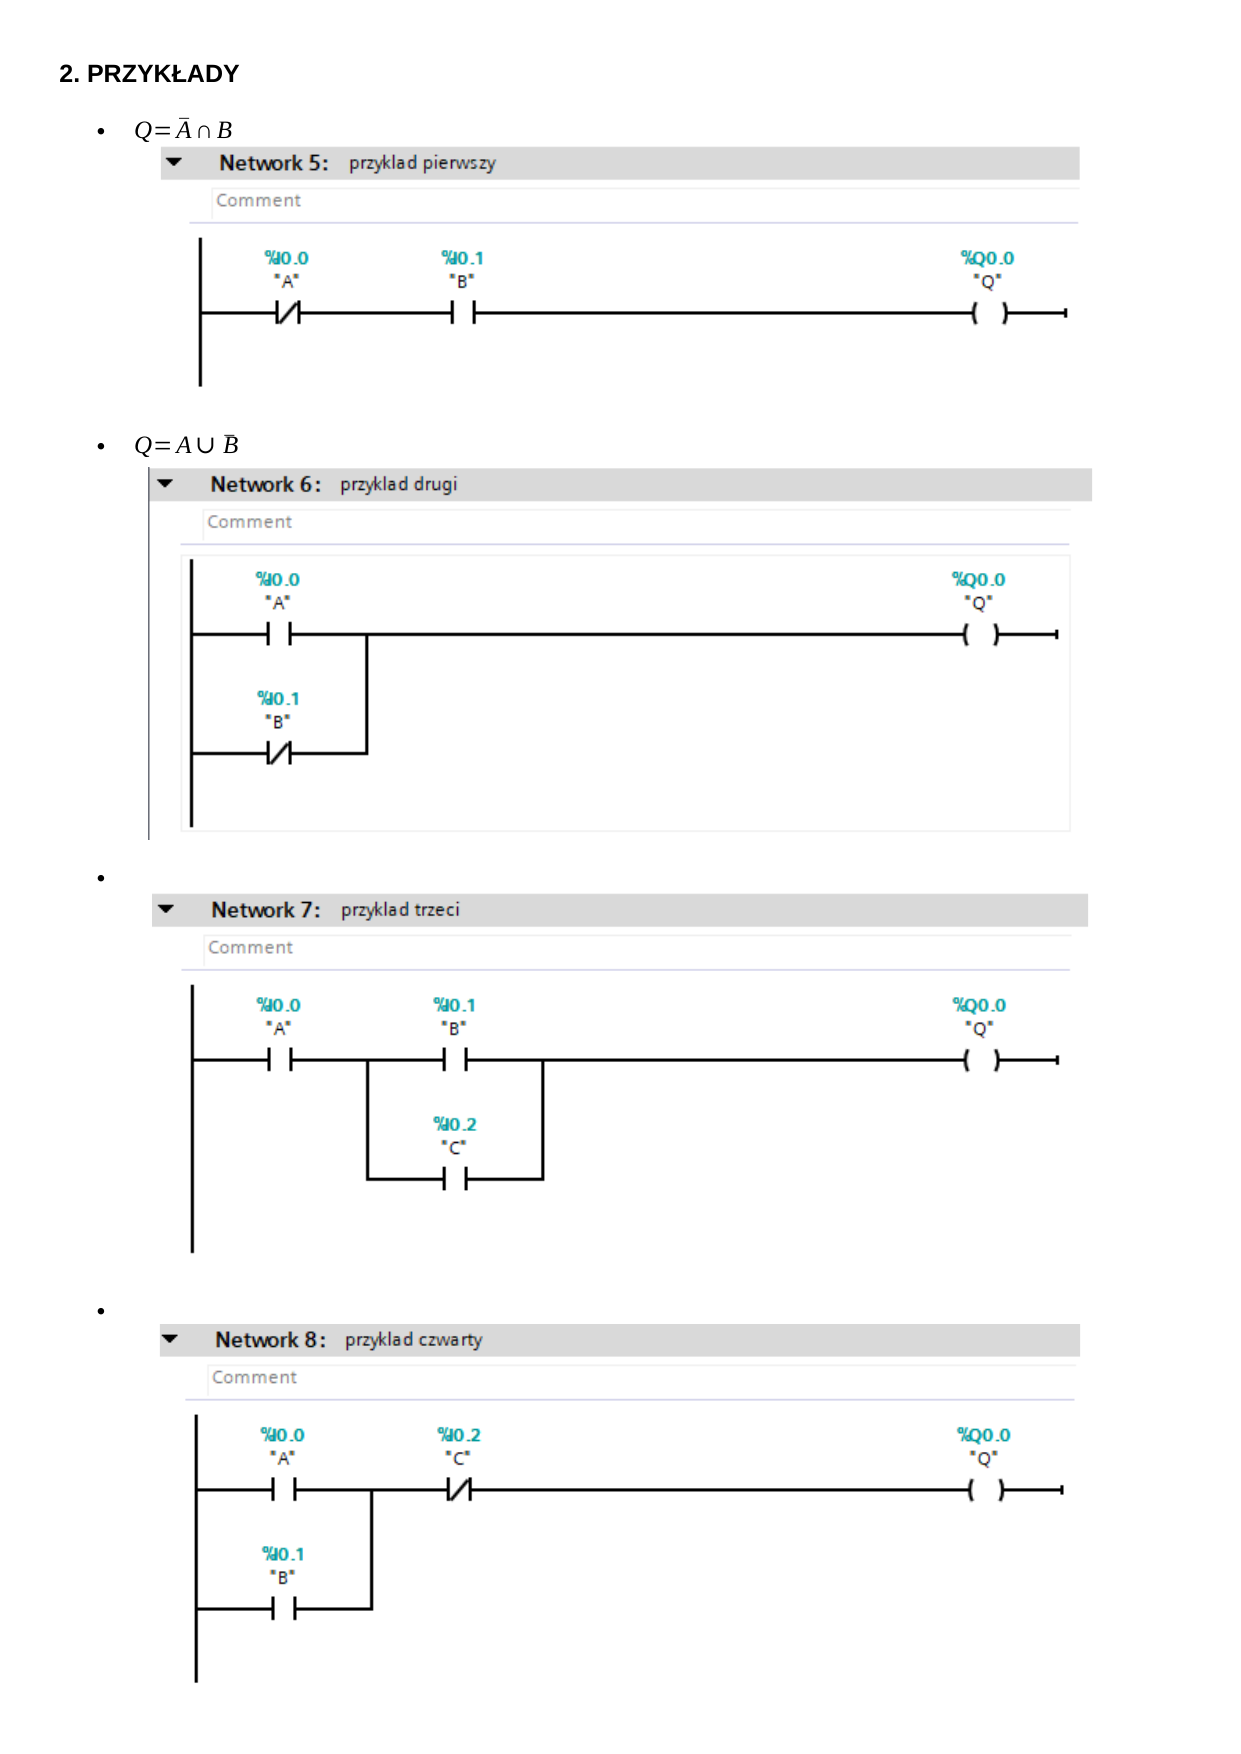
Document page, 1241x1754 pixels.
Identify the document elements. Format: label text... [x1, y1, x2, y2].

text 2. PRZYKŁADY [59, 59, 1181, 88]
picture [148, 467, 1093, 840]
picture [159, 1324, 1081, 1694]
picture [152, 892, 1089, 1269]
picture [160, 144, 1080, 401]
